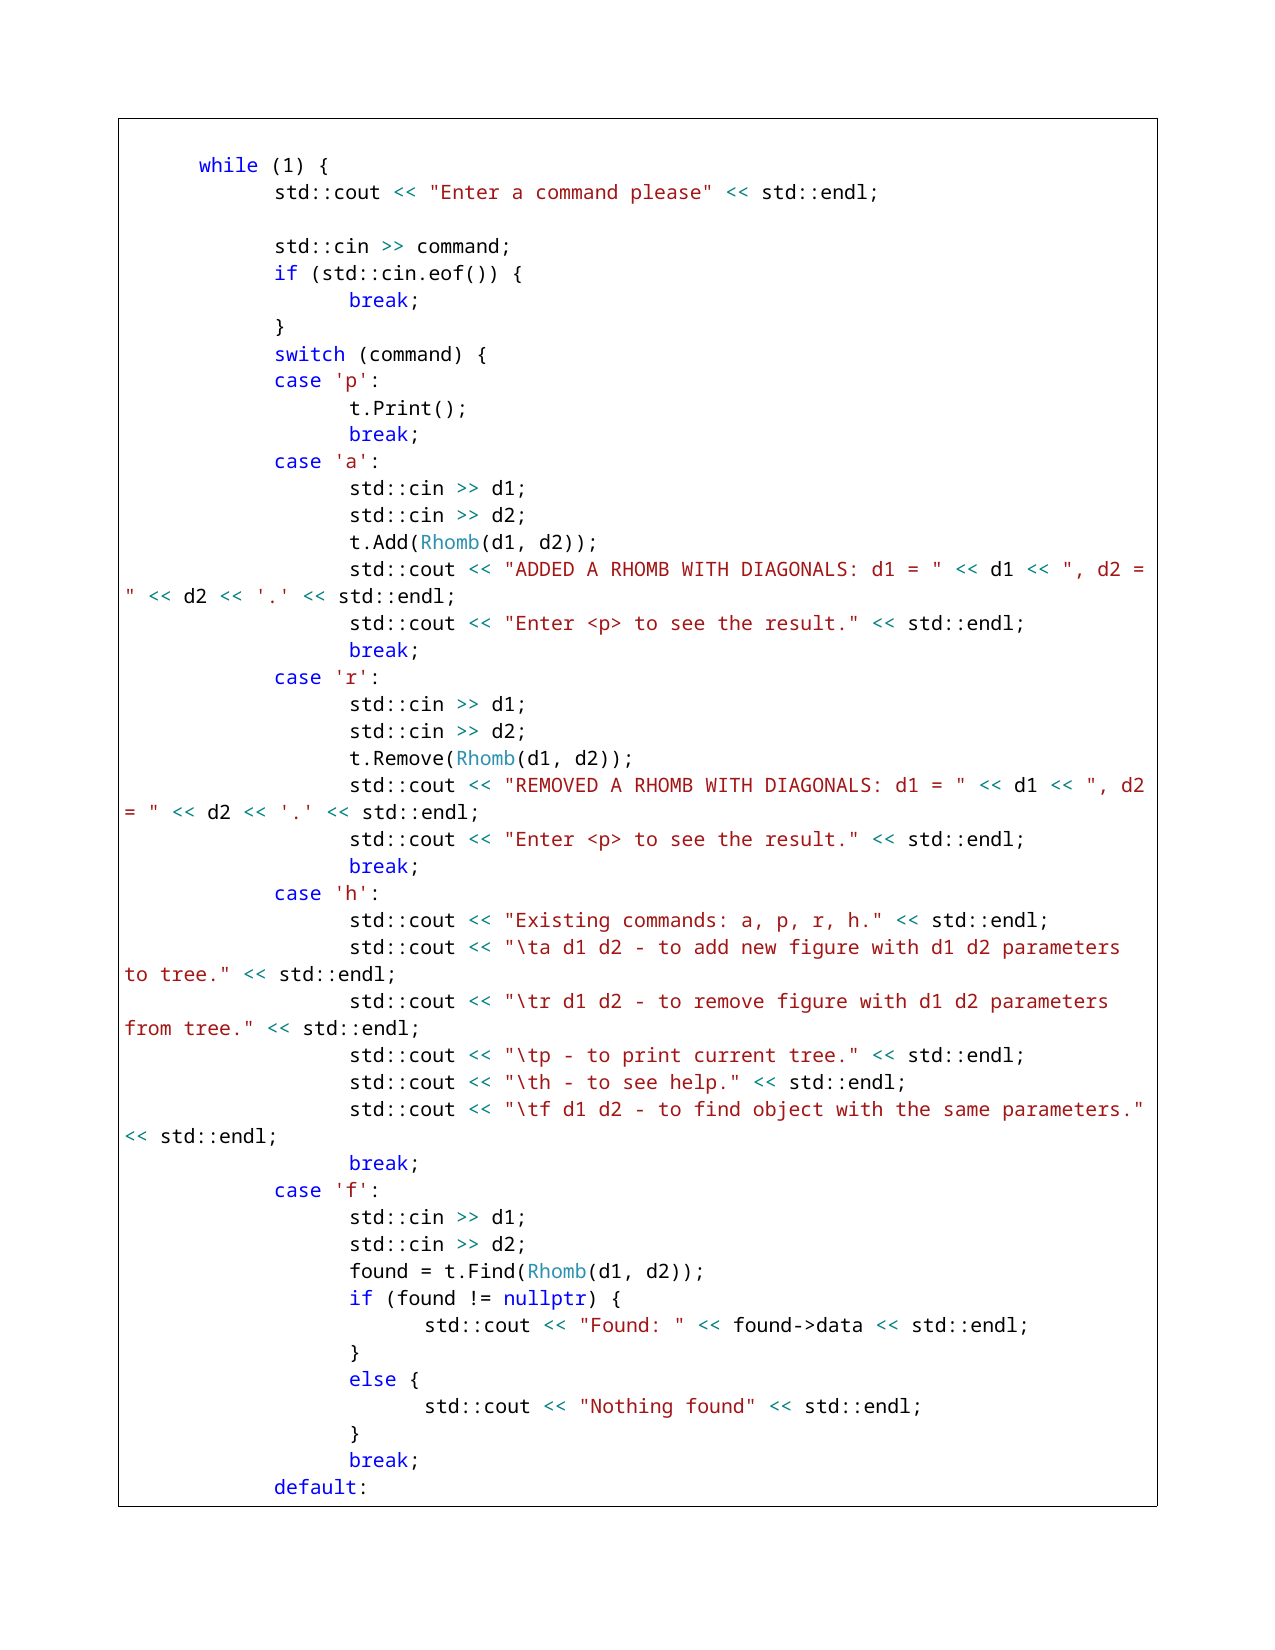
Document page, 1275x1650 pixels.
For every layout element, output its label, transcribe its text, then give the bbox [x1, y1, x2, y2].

table_header while (1) { std::cout << "Enter a command please" << std::endl; std::cin >> command; if (std::cin.eof()) { break; } switch (command) { case 'p': t.Print(); break; case 'a': std::cin >> d1; std::cin >> d2; t.Add(Rhomb(d1, d2)); std::cout << "ADDED A RHOMB WITH DIAGONALS: d1 = " << d1 << ", d2 = " << d2 << '.' << std::endl; std::cout << "Enter <p> to see the result." << std::endl; break; case 'r': std::cin >> d1; std::cin >> d2; t.Remove(Rhomb(d1, d2)); std::cout << "REMOVED A RHOMB WITH DIAGONALS: d1 = " << d1 << ", d2 = " << d2 << '.' << std::endl; std::cout << "Enter <p> to see the result." << std::endl; break; case 'h': std::cout << "Existing commands: a, p, r, h." << std::endl; std::cout << "\ta d1 d2 - to add new figure with d1 d2 parameters to tree." << std::endl; std::cout << "\tr d1 d2 - to remove figure with d1 d2 parameters from tree." << std::endl; std::cout << "\tp - to print current tree." << std::endl; std::cout << "\th - to see help." << std::endl; std::cout << "\tf d1 d2 - to find object with the same parameters." << std::endl; break; case 'f': std::cin >> d1; std::cin >> d2; found = t.Find(Rhomb(d1, d2)); if (found != nullptr) { std::cout << "Found: " << found->data << std::endl; } else { std::cout << "Nothing found" << std::endl; } break; default: [119, 119, 1157, 1506]
